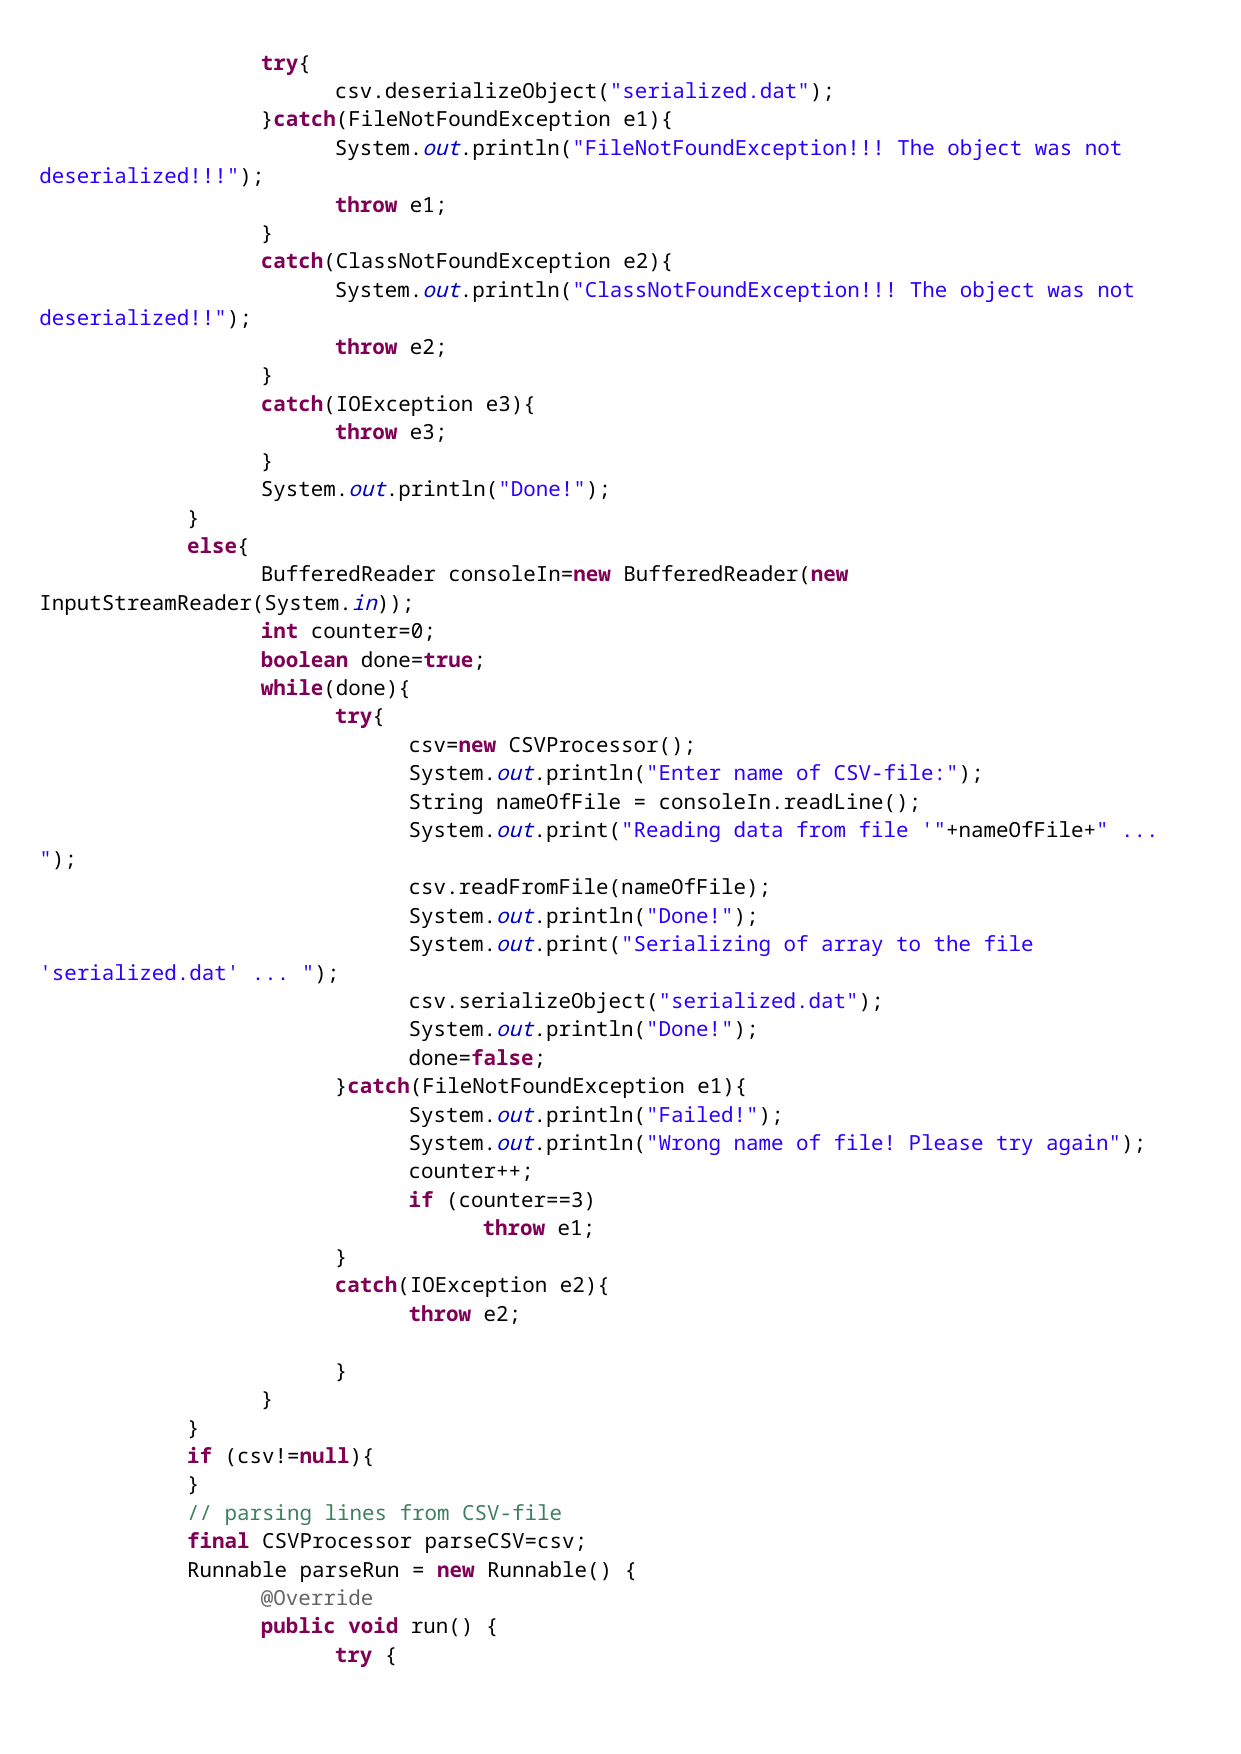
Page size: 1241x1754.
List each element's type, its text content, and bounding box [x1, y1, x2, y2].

text System.out.println("Enter name of CSV-file:"); [39, 758, 1189, 787]
text catch(IOException e3){ [39, 389, 1189, 417]
text try{ [39, 48, 1189, 76]
text }catch(FileNotFoundException e1){ [39, 1071, 1189, 1100]
text System.out.println("Wrong name of file! Please try again"); [39, 1128, 1189, 1157]
text final CSVProcessor parseCSV=csv; [39, 1526, 1189, 1555]
text throw e1; [39, 190, 1189, 218]
text try { [39, 1640, 1189, 1668]
text } [39, 1356, 1189, 1384]
text System.out.println("ClassNotFoundException!!! The object was not deserialized!!"); [39, 275, 1189, 332]
text String nameOfFile = consoleIn.readLine(); [39, 787, 1189, 815]
text System.out.print("Reading data from file '"+nameOfFile+" ... "); [39, 815, 1189, 872]
text int counter=0; [39, 616, 1189, 645]
text if (csv!=null){ [39, 1441, 1189, 1469]
text } [39, 1469, 1189, 1498]
text throw e2; [39, 332, 1189, 360]
text counter++; [39, 1157, 1189, 1185]
text System.out.println("Done!"); [39, 1014, 1189, 1043]
text catch(ClassNotFoundException e2){ [39, 247, 1189, 275]
text else{ [39, 531, 1189, 559]
text Runnable parseRun = new Runnable() { [39, 1555, 1189, 1583]
text // parsing lines from CSV-file [39, 1498, 1189, 1526]
text csv=new CSVProcessor(); [39, 730, 1189, 758]
text @Override [39, 1583, 1189, 1612]
text boolean done=true; [39, 645, 1189, 673]
text while(done){ [39, 673, 1189, 702]
text BufferedReader consoleIn=new BufferedReader(new InputStreamReader(System.in)); [39, 559, 1189, 616]
text csv.readFromFile(nameOfFile); [39, 872, 1189, 901]
text System.out.println("Done!"); [39, 474, 1189, 503]
text } [39, 1242, 1189, 1270]
text if (counter==3) [39, 1185, 1189, 1213]
text System.out.println("FileNotFoundException!!! The object was not deserialized!!!"); [39, 133, 1189, 190]
text } [39, 503, 1189, 531]
text csv.deserializeObject("serialized.dat"); [39, 76, 1189, 104]
text } [39, 1384, 1189, 1413]
text catch(IOException e2){ [39, 1270, 1189, 1299]
text System.out.println("Done!"); [39, 901, 1189, 929]
text } [39, 360, 1189, 389]
text } [39, 218, 1189, 247]
text throw e1; [39, 1213, 1189, 1242]
text throw e3; [39, 417, 1189, 446]
text try{ [39, 702, 1189, 730]
text }catch(FileNotFoundException e1){ [39, 104, 1189, 133]
text System.out.print("Serializing of array to the file 'serialized.dat' ... "); [39, 929, 1189, 986]
text throw e2; [39, 1299, 1189, 1327]
text System.out.println("Failed!"); [39, 1100, 1189, 1128]
text csv.serializeObject("serialized.dat"); [39, 986, 1189, 1014]
text public void run() { [39, 1612, 1189, 1640]
text } [39, 446, 1189, 474]
text done=false; [39, 1043, 1189, 1071]
text } [39, 1413, 1189, 1441]
